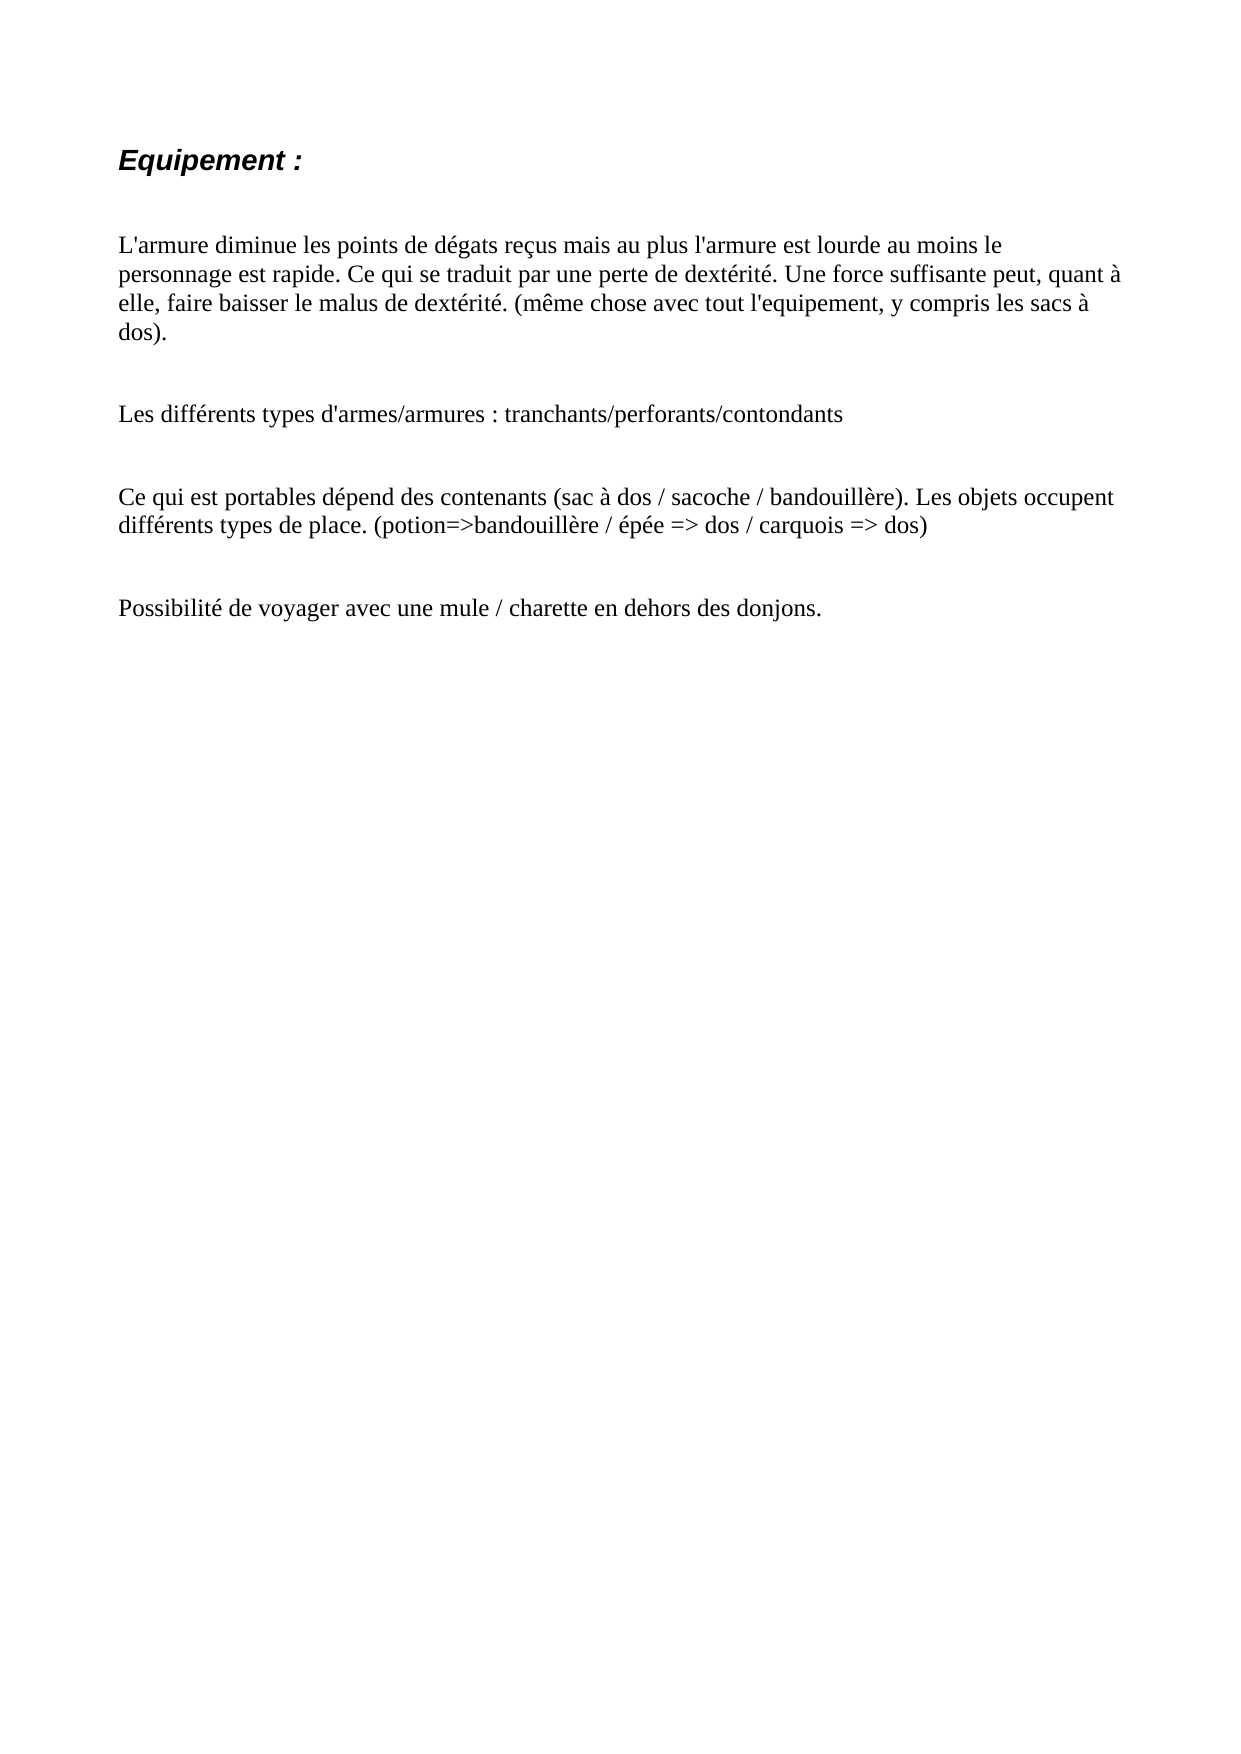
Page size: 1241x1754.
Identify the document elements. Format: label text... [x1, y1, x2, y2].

text L'armure diminue les points de dégats reçus mais au plus l'armure est lourde au moins le personnage est rapide. Ce qui se traduit par une perte de dextérité. Une force suffisante peut, quant à elle, faire baisser le malus de dextérité. (même chose avec tout l'equipement, y compris les sacs à dos). [118, 230, 1122, 345]
text Possibilité de voyager avec une mule / charette en dehors des donjons. [118, 593, 1122, 622]
text Les différents types d'armes/armures : tranchants/perforants/contondants [118, 399, 1122, 428]
subtitle Equipement : [118, 143, 1122, 177]
text Ce qui est portables dépend des contenants (sac à dos / sacoche / bandouillère). Les objets occupent différents types de place. (potion=>bandouillère / épée => dos / carquois => dos) [118, 482, 1122, 539]
